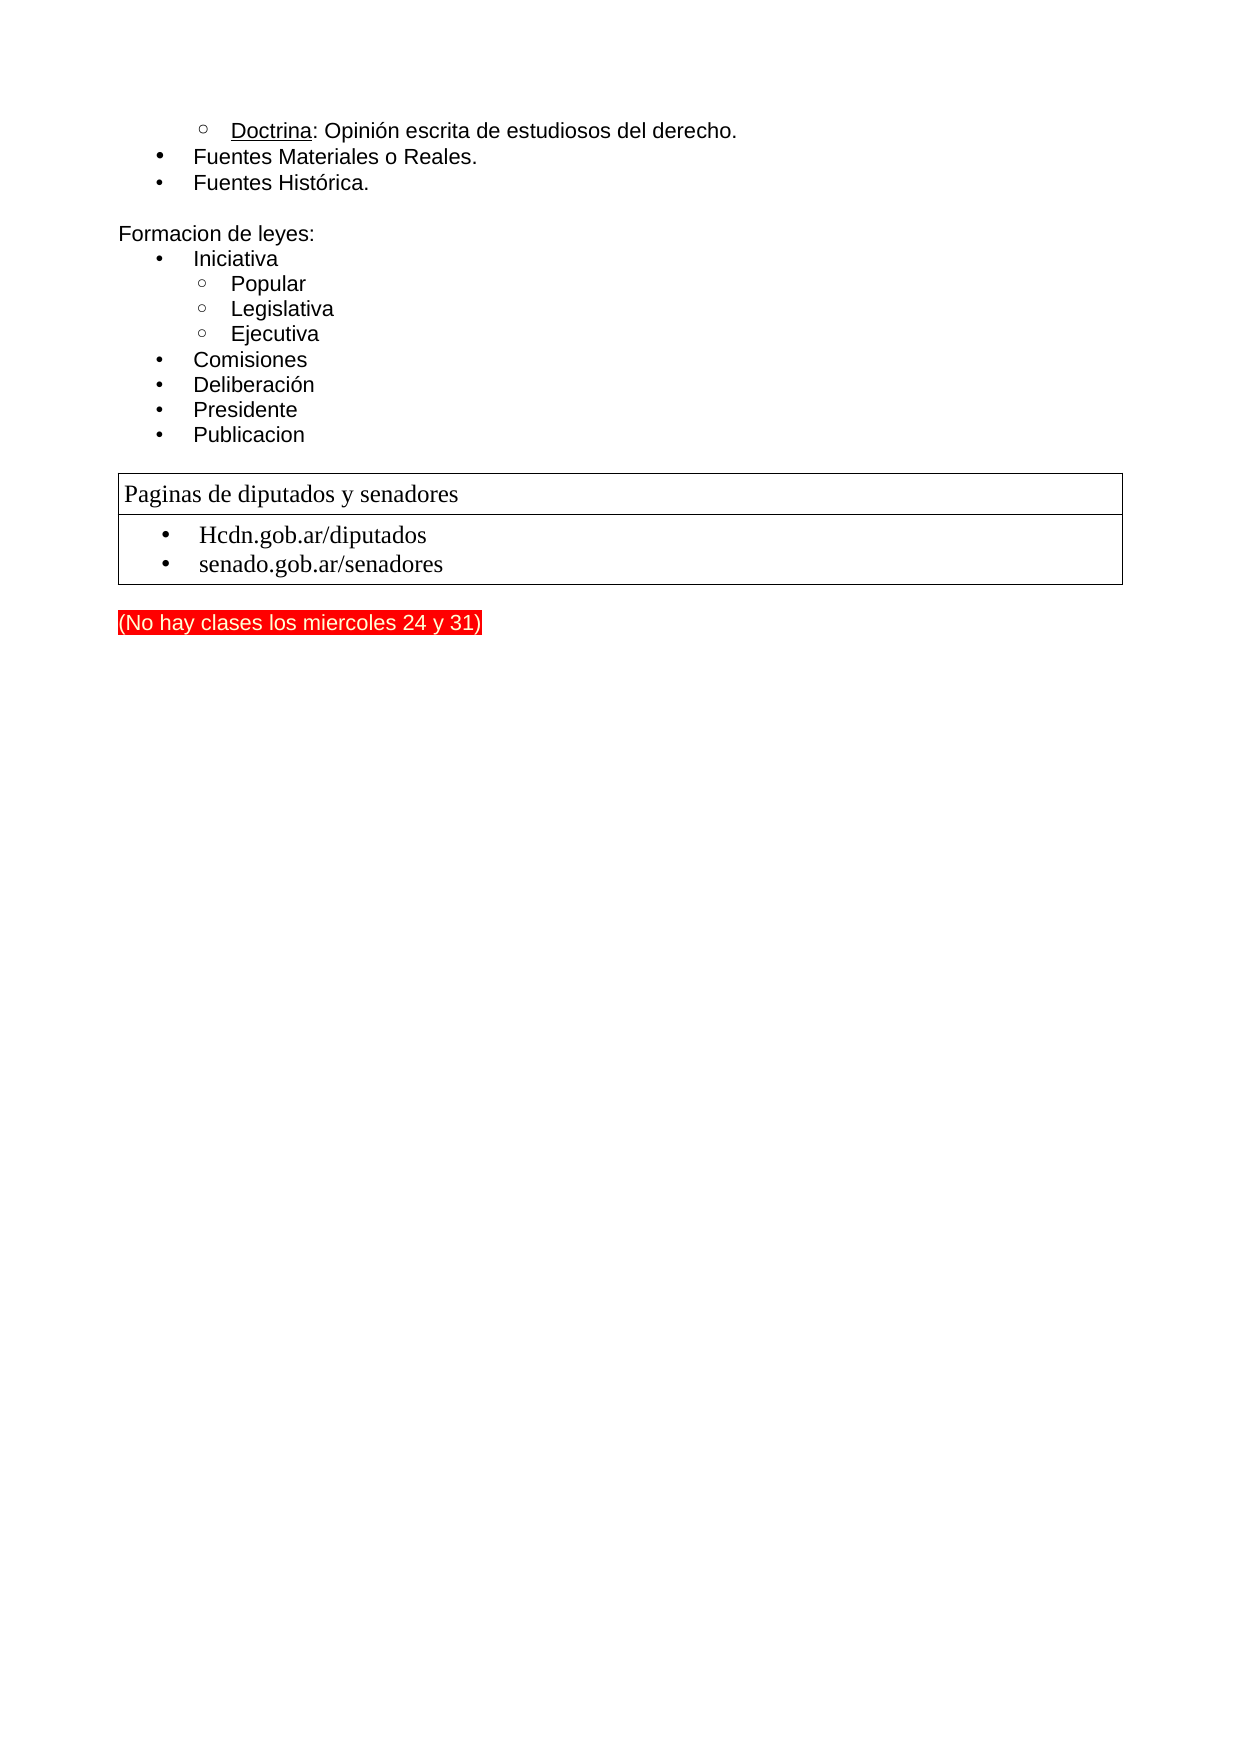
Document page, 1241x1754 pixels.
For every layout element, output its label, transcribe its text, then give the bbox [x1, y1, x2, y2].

list Doctrina: Opinión escrita de estudiosos del derecho. [193, 118, 1122, 144]
list Legislativa [193, 296, 1122, 321]
text (No hay clases los miercoles 24 y 31) [118, 610, 1122, 635]
list Publicacion [156, 422, 1122, 447]
list Ejecutiva [193, 321, 1122, 346]
list Comisiones [156, 346, 1122, 372]
table_header Paginas de diputados y senadores [119, 474, 1122, 514]
list Popular [193, 271, 1122, 296]
list Fuentes Materiales o Reales. [156, 144, 1122, 170]
list Iniciativa [156, 246, 1122, 271]
list Presidente [156, 397, 1122, 422]
table_cell Hcdn.gob.ar/diputados senado.gob.ar/senadores [119, 515, 1122, 584]
list Deliberación [156, 372, 1122, 397]
list Fuentes Histórica. [156, 170, 1122, 195]
text Formacion de leyes: [118, 220, 1122, 246]
